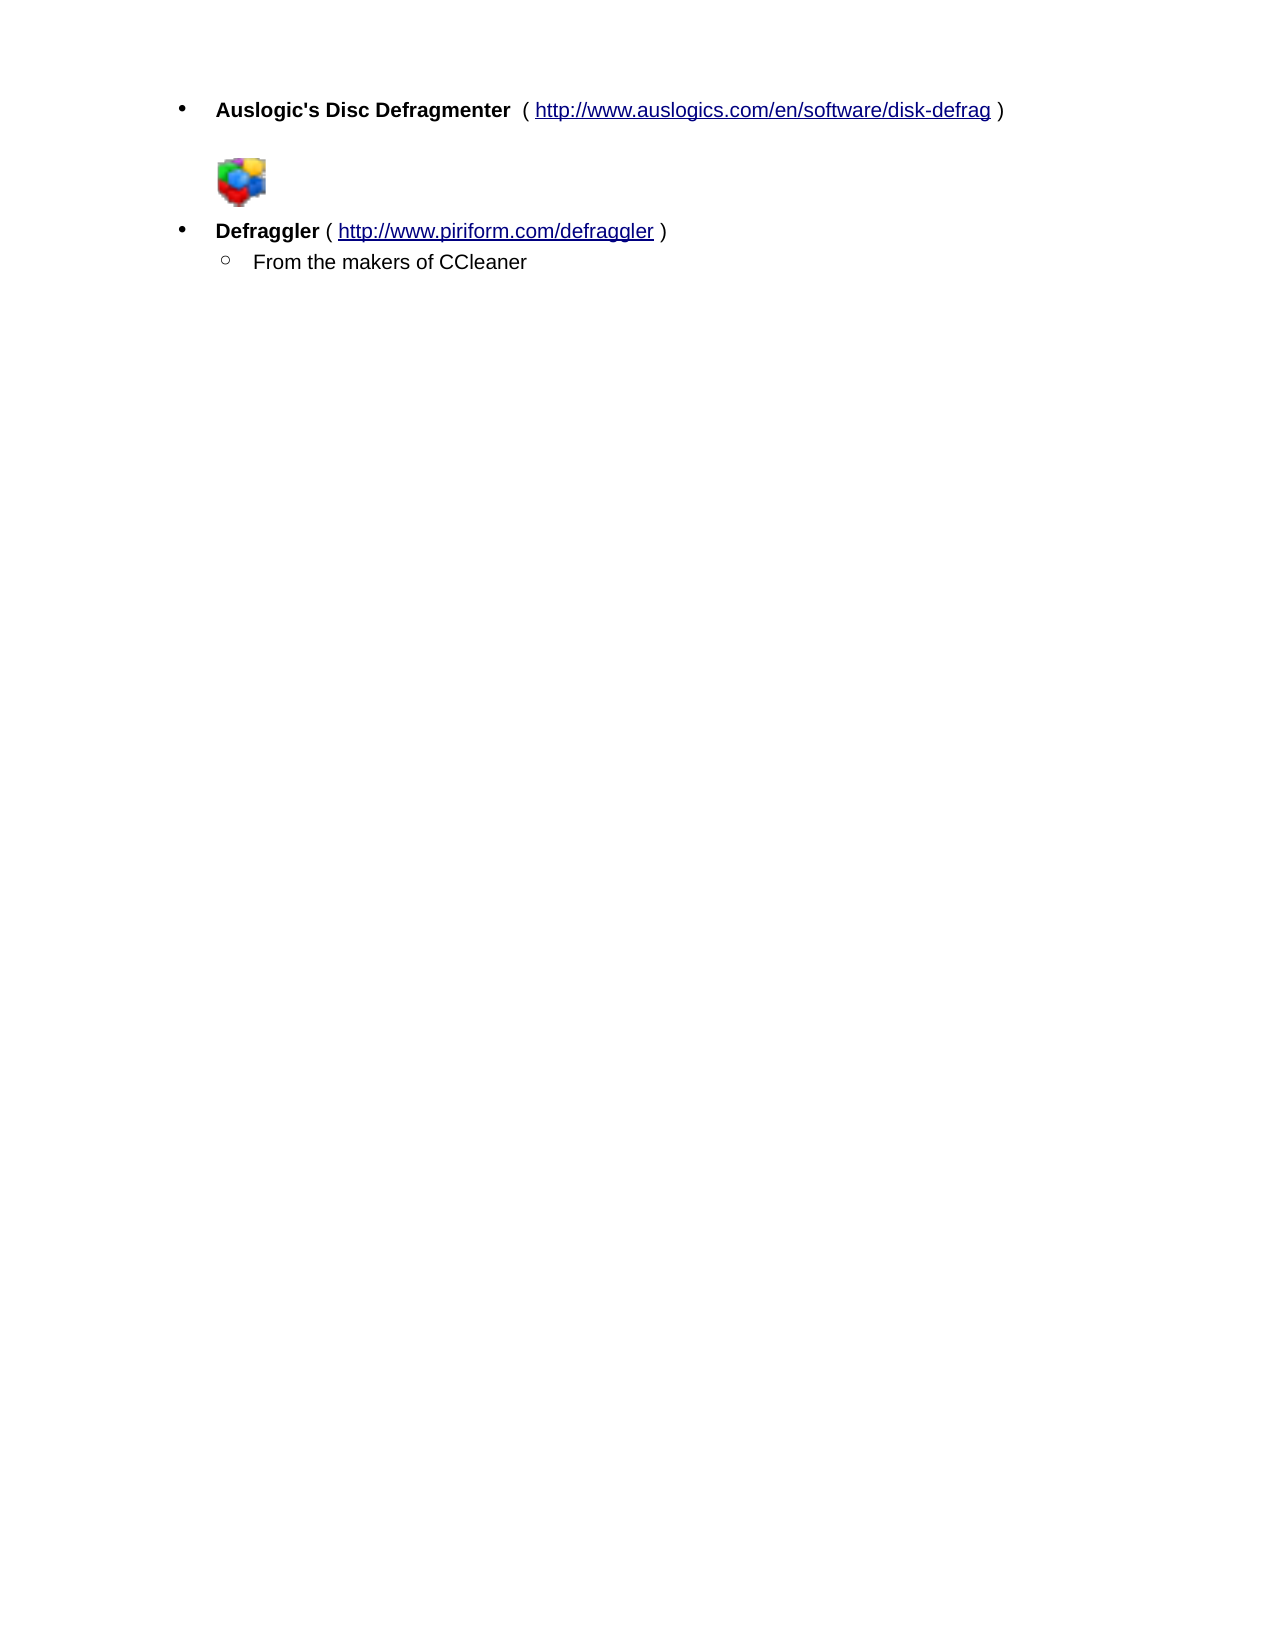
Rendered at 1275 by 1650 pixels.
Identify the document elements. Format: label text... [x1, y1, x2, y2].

subtitle From the makers of CCleaner [215, 249, 1174, 274]
list Auslogic's Disc Defragmenter ( http://www.auslogics.com/en/software/disk-defrag ) [178, 97, 1174, 122]
picture [217, 158, 266, 207]
list Defraggler ( http://www.piriform.com/defraggler ) [178, 218, 1174, 243]
